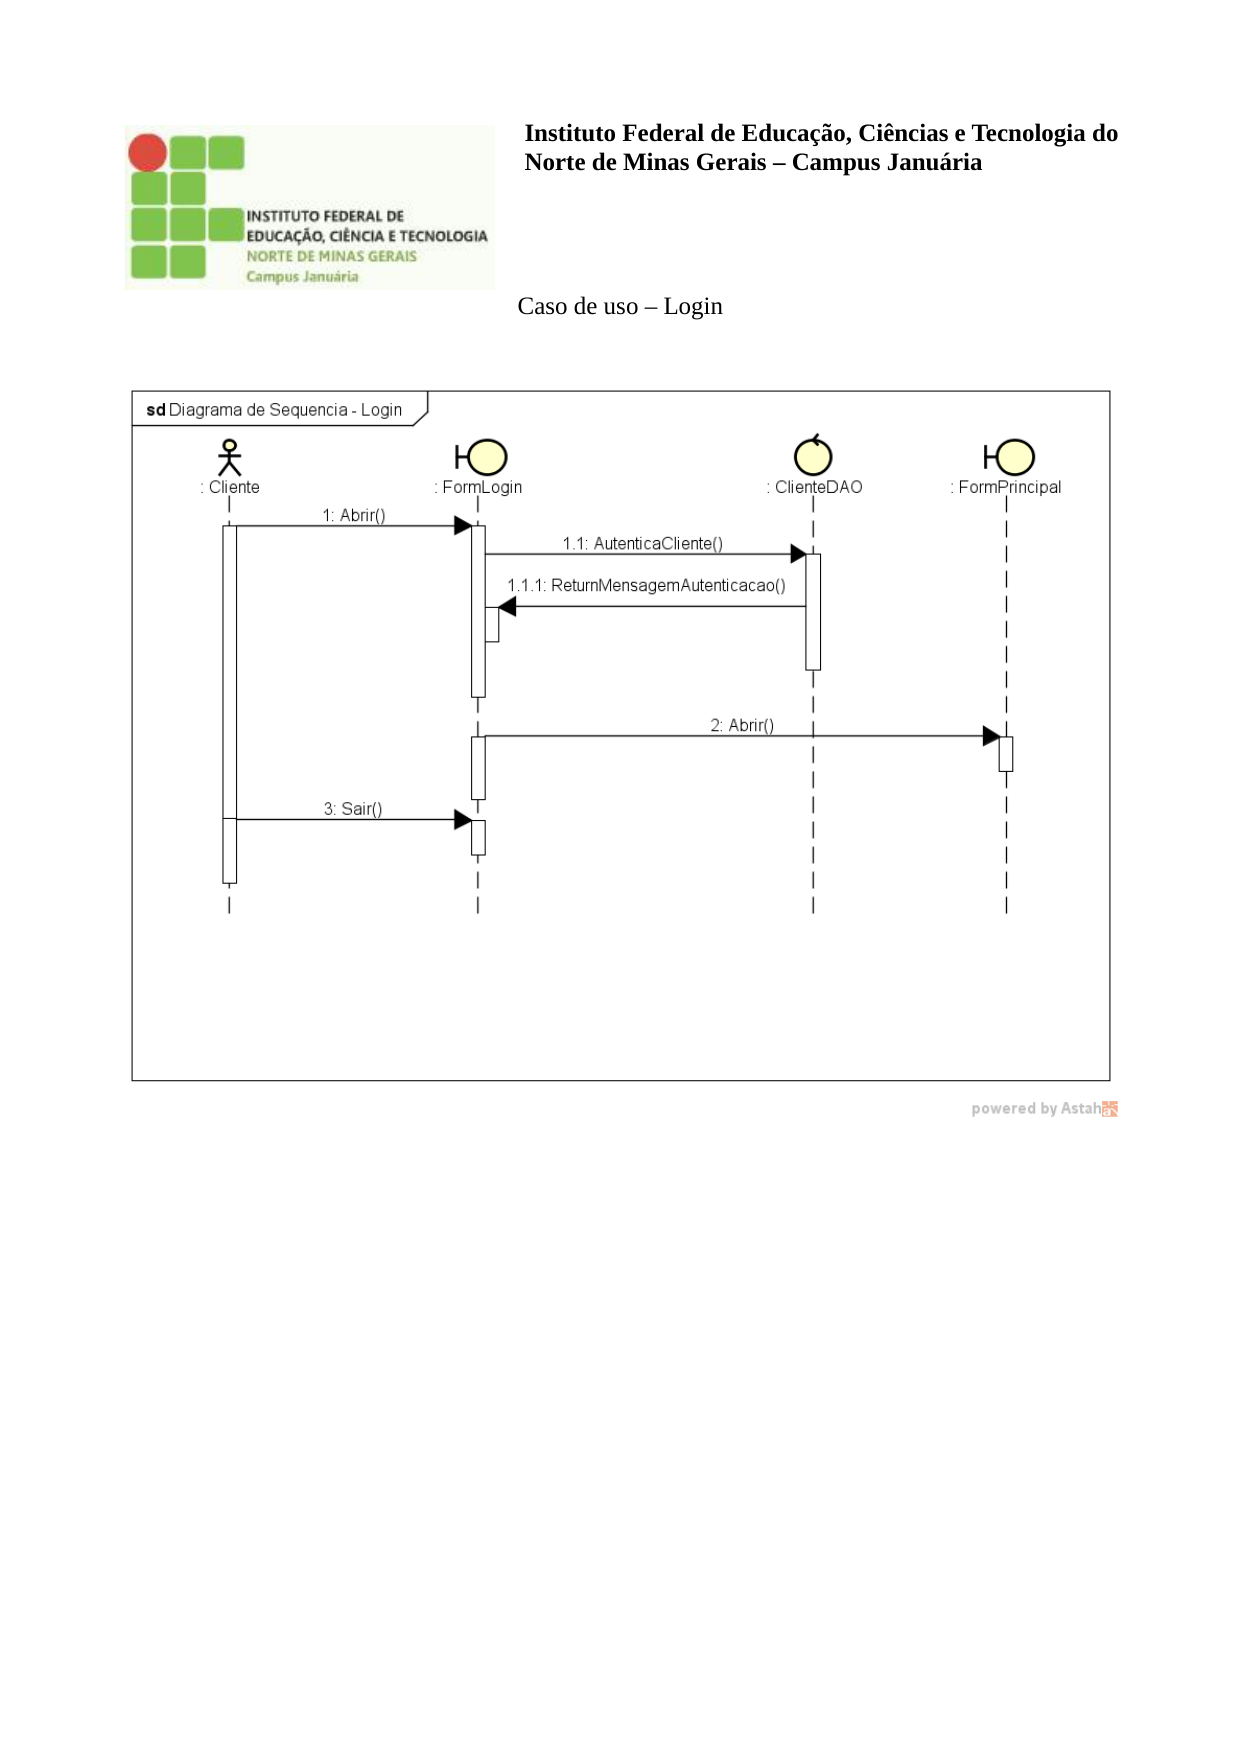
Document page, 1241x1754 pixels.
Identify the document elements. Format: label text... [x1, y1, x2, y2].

picture [118, 377, 1123, 1122]
text Caso de uso – Login [118, 291, 1122, 320]
picture [124, 125, 495, 290]
